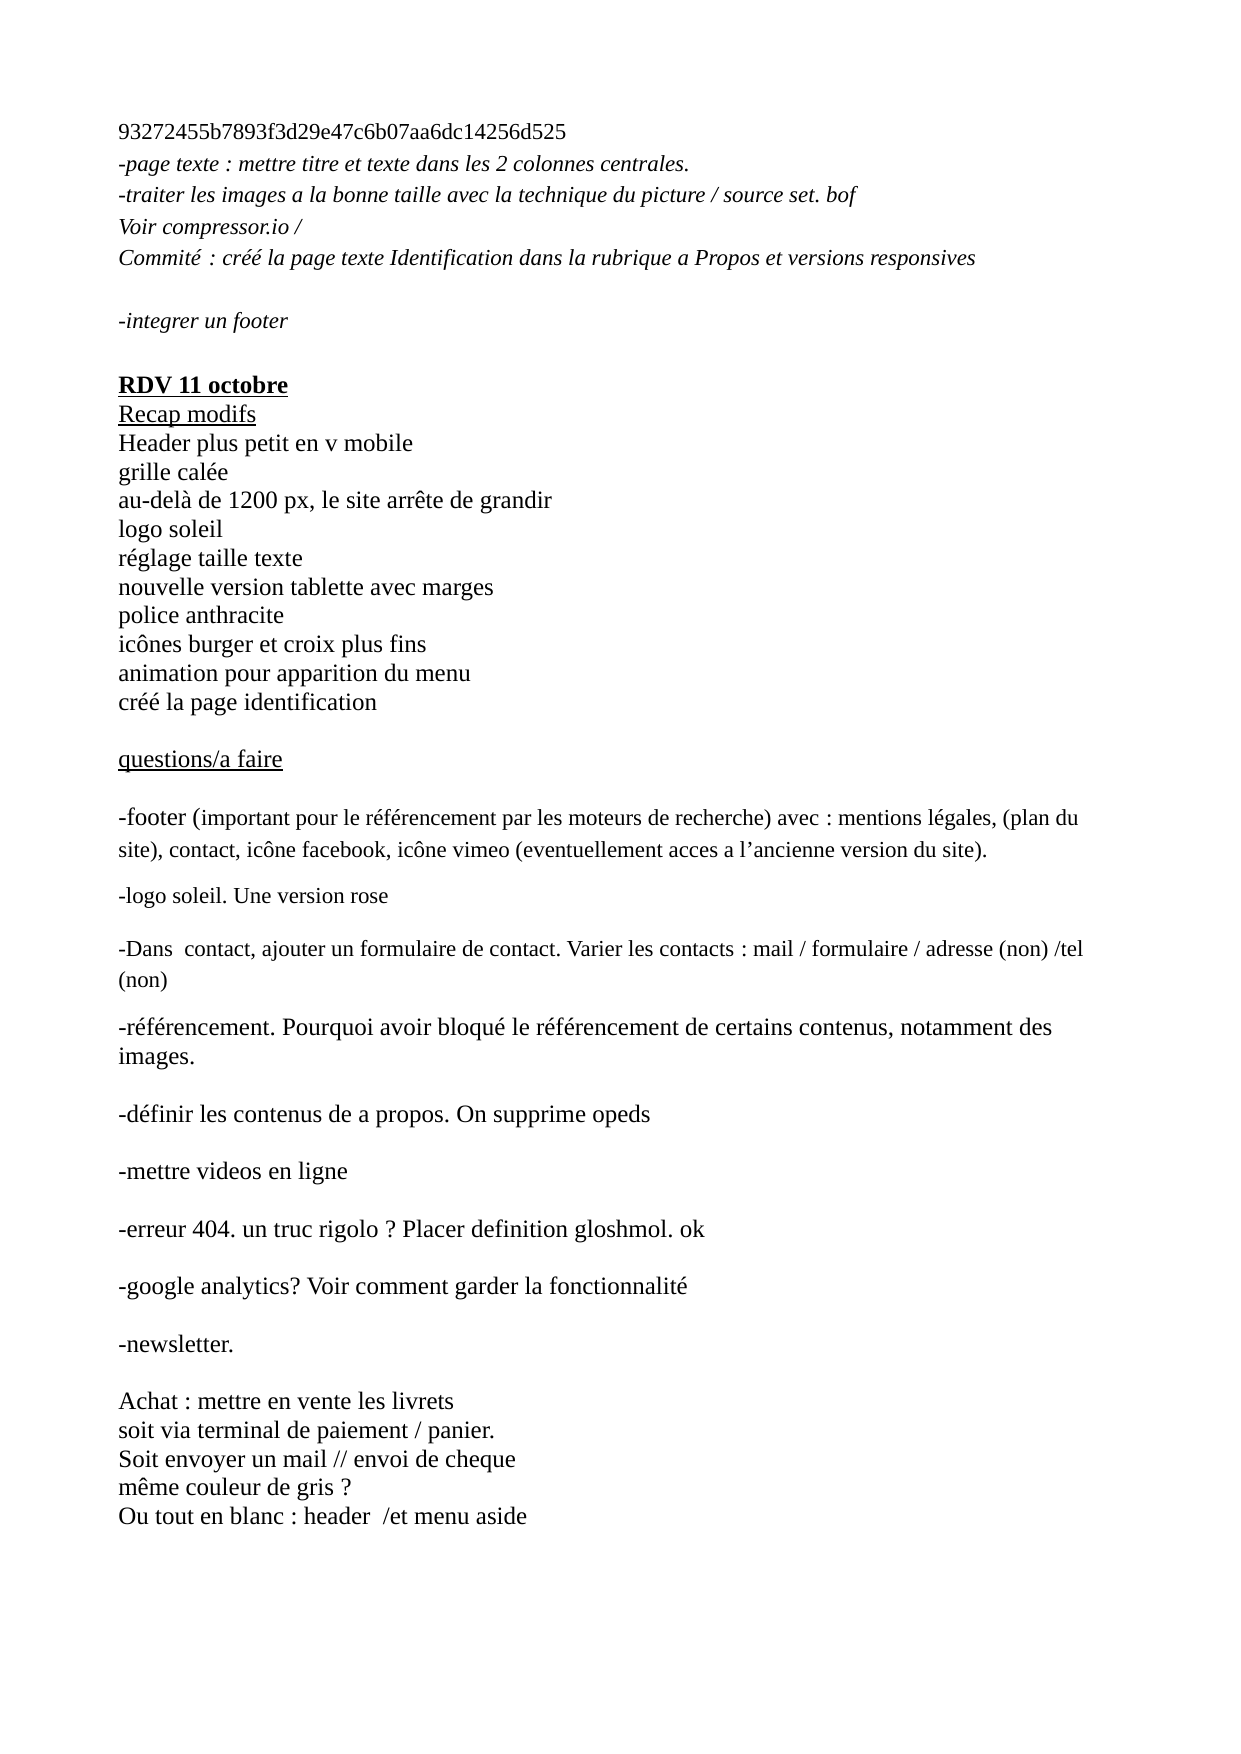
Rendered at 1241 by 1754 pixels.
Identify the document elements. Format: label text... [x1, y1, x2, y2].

text Header plus petit en v mobile [118, 428, 1122, 457]
text logo soleil [118, 514, 1122, 543]
text RDV 11 octobre [118, 371, 1122, 399]
text -page texte : mettre titre et texte dans les 2 colonnes centrales. [118, 150, 1122, 176]
text -référencement. Pourquoi avoir bloqué le référencement de certains contenus, notamment des images. [118, 1012, 1122, 1070]
text questions/a faire [118, 744, 1122, 773]
text au-delà de 1200 px, le site arrête de grandir [118, 486, 1122, 514]
text Soit envoyer un mail // envoi de cheque [118, 1444, 1122, 1472]
text même couleur de gris ? [118, 1472, 1122, 1501]
text -Dans contact, ajouter un formulaire de contact. Varier les contacts : mail / formulaire / adresse (non) /tel (non) [118, 935, 1122, 993]
text Recap modifs [118, 399, 1122, 428]
text soit via terminal de paiement / panier. [118, 1415, 1122, 1444]
text réglage taille texte [118, 543, 1122, 572]
text -erreur 404. un truc rigolo ? Placer definition gloshmol. ok [118, 1214, 1122, 1242]
text -mettre videos en ligne [118, 1156, 1122, 1185]
text Commité : créé la page texte Identification dans la rubrique a Propos et versions responsives [118, 244, 1122, 271]
text -définir les contenus de a propos. On supprime opeds [118, 1099, 1122, 1127]
text -footer (important pour le référencement par les moteurs de recherche) avec : mentions légales, (plan du site), contact, icône facebook, icône vimeo (eventuellement acces a l’ancienne version du site). [118, 802, 1122, 862]
text nouvelle version tablette avec marges [118, 572, 1122, 601]
text grille calée [118, 457, 1122, 486]
text -traiter les images a la bonne taille avec la technique du picture / source set. bof [118, 181, 1122, 208]
text Ou tout en blanc : header /et menu aside [118, 1501, 1122, 1530]
text -logo soleil. Une version rose [118, 882, 1122, 908]
text -integrer un footer [118, 307, 1122, 334]
text police anthracite [118, 601, 1122, 629]
text 93272455b7893f3d29e47c6b07aa6dc14256d525 [118, 118, 1122, 144]
text créé la page identification [118, 687, 1122, 716]
text icônes burger et croix plus fins [118, 629, 1122, 658]
text animation pour apparition du menu [118, 658, 1122, 687]
text -newsletter. [118, 1329, 1122, 1357]
text Voir compressor.io / [118, 213, 1122, 239]
text -google analytics? Voir comment garder la fonctionnalité [118, 1271, 1122, 1300]
text Achat : mettre en vente les livrets [118, 1386, 1122, 1415]
